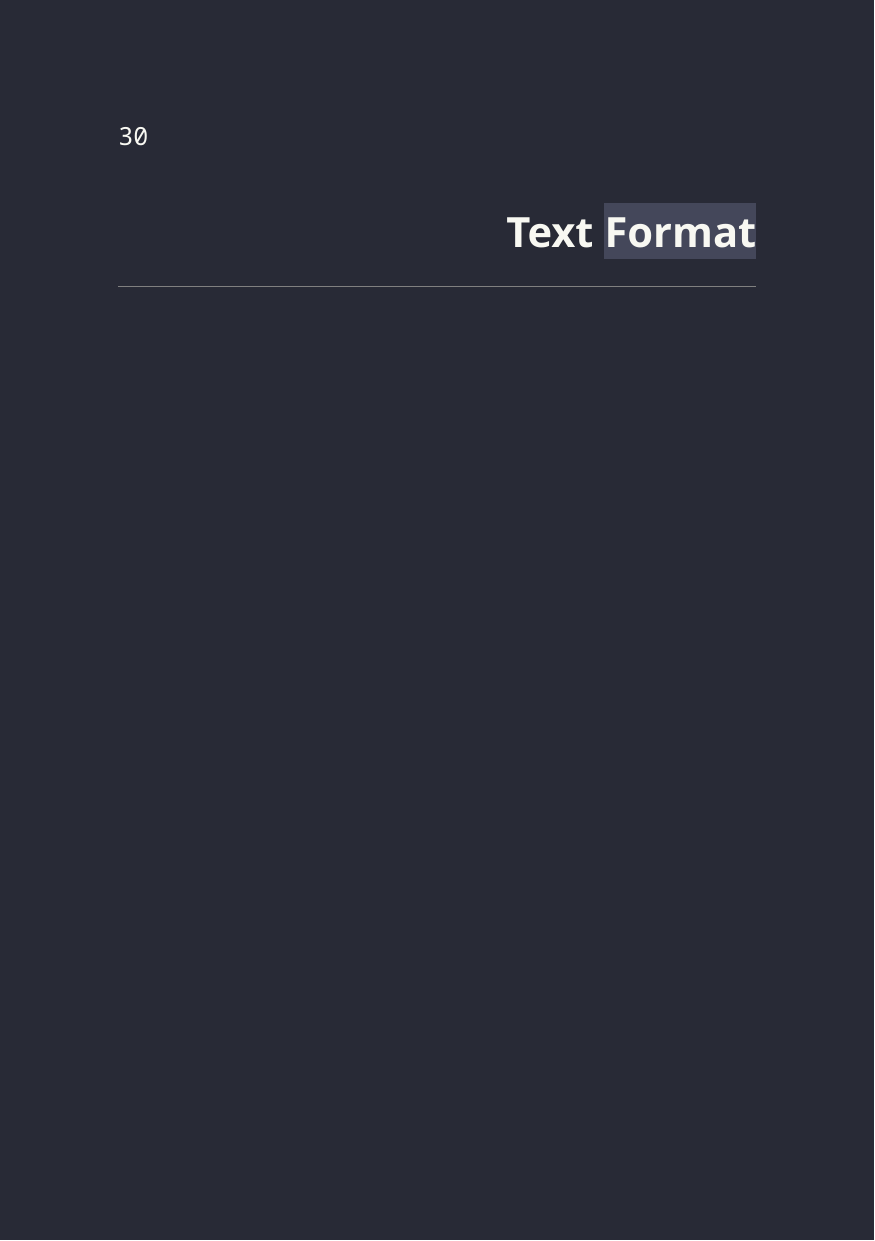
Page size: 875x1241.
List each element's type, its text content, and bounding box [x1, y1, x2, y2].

subtitle Text Format [118, 202, 756, 259]
